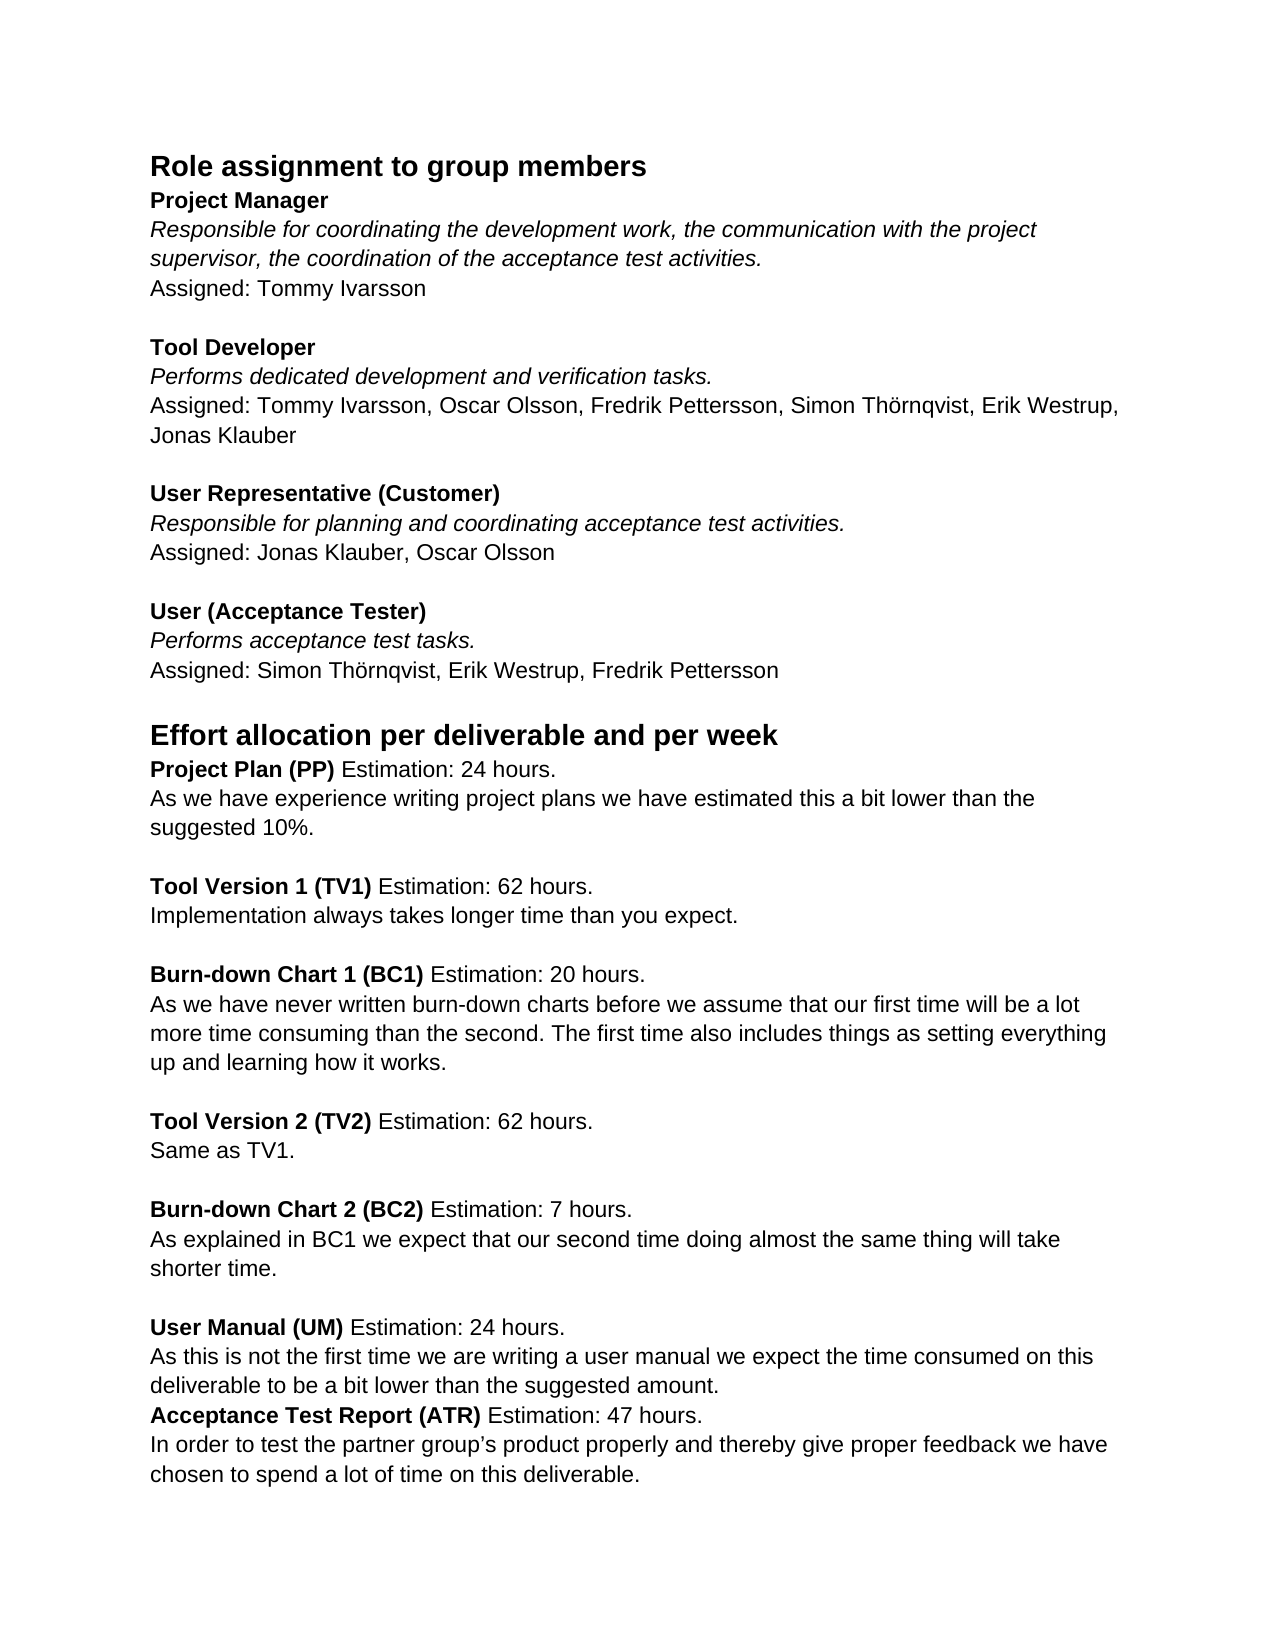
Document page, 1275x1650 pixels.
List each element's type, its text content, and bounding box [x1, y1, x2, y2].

text User Representative (Customer) [150, 481, 1125, 507]
text Project Manager [150, 187, 1125, 213]
text Tool Developer [150, 334, 1125, 360]
text User (Acceptance Tester) [150, 599, 1125, 624]
text Performs acceptance test tasks. [150, 628, 1125, 654]
text Performs dedicated development and verification tasks. [150, 364, 1125, 389]
text Effort allocation per deliverable and per week [150, 719, 1125, 751]
text Tool Version 1 (TV1) Estimation: 62 hours. [150, 874, 1125, 899]
text Burn-down Chart 2 (BC2) Estimation: 7 hours. [150, 1197, 1125, 1222]
text User Manual (UM) Estimation: 24 hours. [150, 1314, 1125, 1340]
text Implementation always takes longer time than you expect. [150, 903, 1125, 929]
text As we have experience writing project plans we have estimated this a bit lower than the suggested 10%. [150, 786, 1125, 841]
text Responsible for planning and coordinating acceptance test activities. [150, 511, 1125, 536]
text Burn-down Chart 1 (BC1) Estimation: 20 hours. [150, 962, 1125, 987]
text Tool Version 2 (TV2) Estimation: 62 hours. [150, 1109, 1125, 1134]
text Role assignment to group members [150, 150, 1125, 183]
text Same as TV1. [150, 1138, 1125, 1164]
text Assigned: Tommy Ivarsson, Oscar Olsson, Fredrik Pettersson, Simon Thörnqvist, Erik Westrup, Jonas Klauber [150, 393, 1125, 448]
text Assigned: Tommy Ivarsson [150, 276, 1125, 301]
text In order to test the partner group’s product properly and thereby give proper feedback we have chosen to spend a lot of time on this deliverable. [150, 1432, 1125, 1487]
text As we have never written burn-down charts before we assume that our first time will be a lot more time consuming than the second. The first time also includes things as setting everything up and learning how it works. [150, 991, 1125, 1076]
text Project Plan (PP) Estimation: 24 hours. [150, 756, 1125, 782]
text Responsible for coordinating the development work, the communication with the project supervisor, the coordination of the acceptance test activities. [150, 217, 1125, 272]
text Assigned: Simon Thörnqvist, Erik Westrup, Fredrik Pettersson [150, 657, 1125, 683]
text Assigned: Jonas Klauber, Oscar Olsson [150, 540, 1125, 566]
text As this is not the first time we are writing a user manual we expect the time consumed on this deliverable to be a bit lower than the suggested amount. [150, 1344, 1125, 1399]
text As explained in BC1 we expect that our second time doing almost the same thing will take shorter time. [150, 1226, 1125, 1281]
text Acceptance Test Report (ATR) Estimation: 47 hours. [150, 1402, 1125, 1428]
